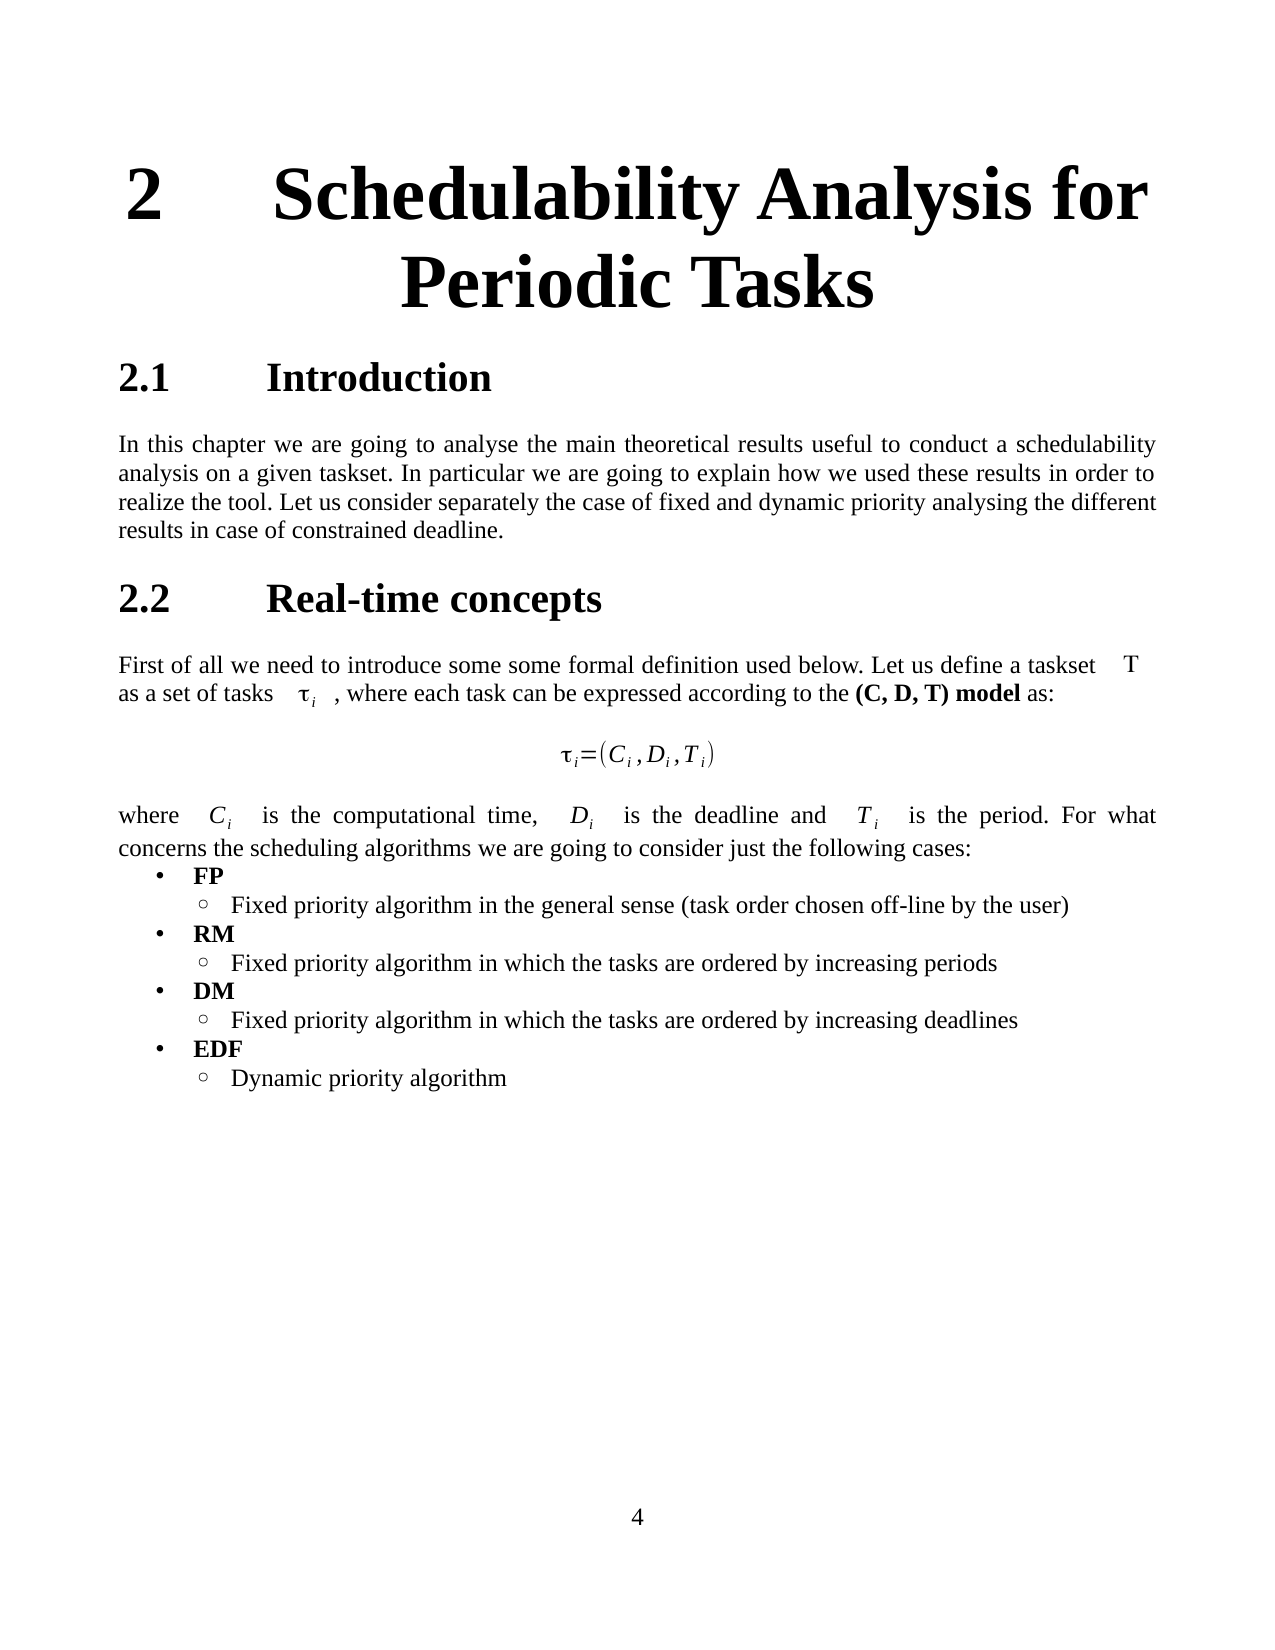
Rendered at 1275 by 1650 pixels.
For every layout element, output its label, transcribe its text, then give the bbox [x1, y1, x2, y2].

text where is the computational time, is the deadline and is the period. For what concerns the scheduling algorithms we are going to consider just the following cases: [118, 800, 1157, 861]
subtitle 2 Schedulability Analysis for Periodic Tasks [118, 148, 1157, 324]
list FP [156, 861, 1157, 890]
subtitle 2.2 Real-time concepts [118, 573, 1157, 621]
text First of all we need to introduce some some formal definition used below. Let us define a taskset as a set of tasks , where each task can be expressed according to the (C, D, T) model as: [118, 650, 1157, 711]
subtitle 2.1 Introduction [118, 353, 1157, 401]
list RM [156, 919, 1157, 948]
text In this chapter we are going to analyse the main theoretical results useful to conduct a schedulability analysis on a given taskset. In particular we are going to explain how we used these results in order to realize the tool. Let us consider separately the case of fixed and dynamic priority analysing the different results in case of constrained deadline. [118, 429, 1157, 544]
list Fixed priority algorithm in which the tasks are ordered by increasing periods [193, 948, 1157, 976]
list DM [156, 976, 1157, 1005]
list Dynamic priority algorithm [193, 1063, 1157, 1091]
list Fixed priority algorithm in the general sense (task order chosen off-line by the user) [193, 890, 1157, 919]
list Fixed priority algorithm in which the tasks are ordered by increasing deadlines [193, 1005, 1157, 1034]
list EDF [156, 1034, 1157, 1063]
